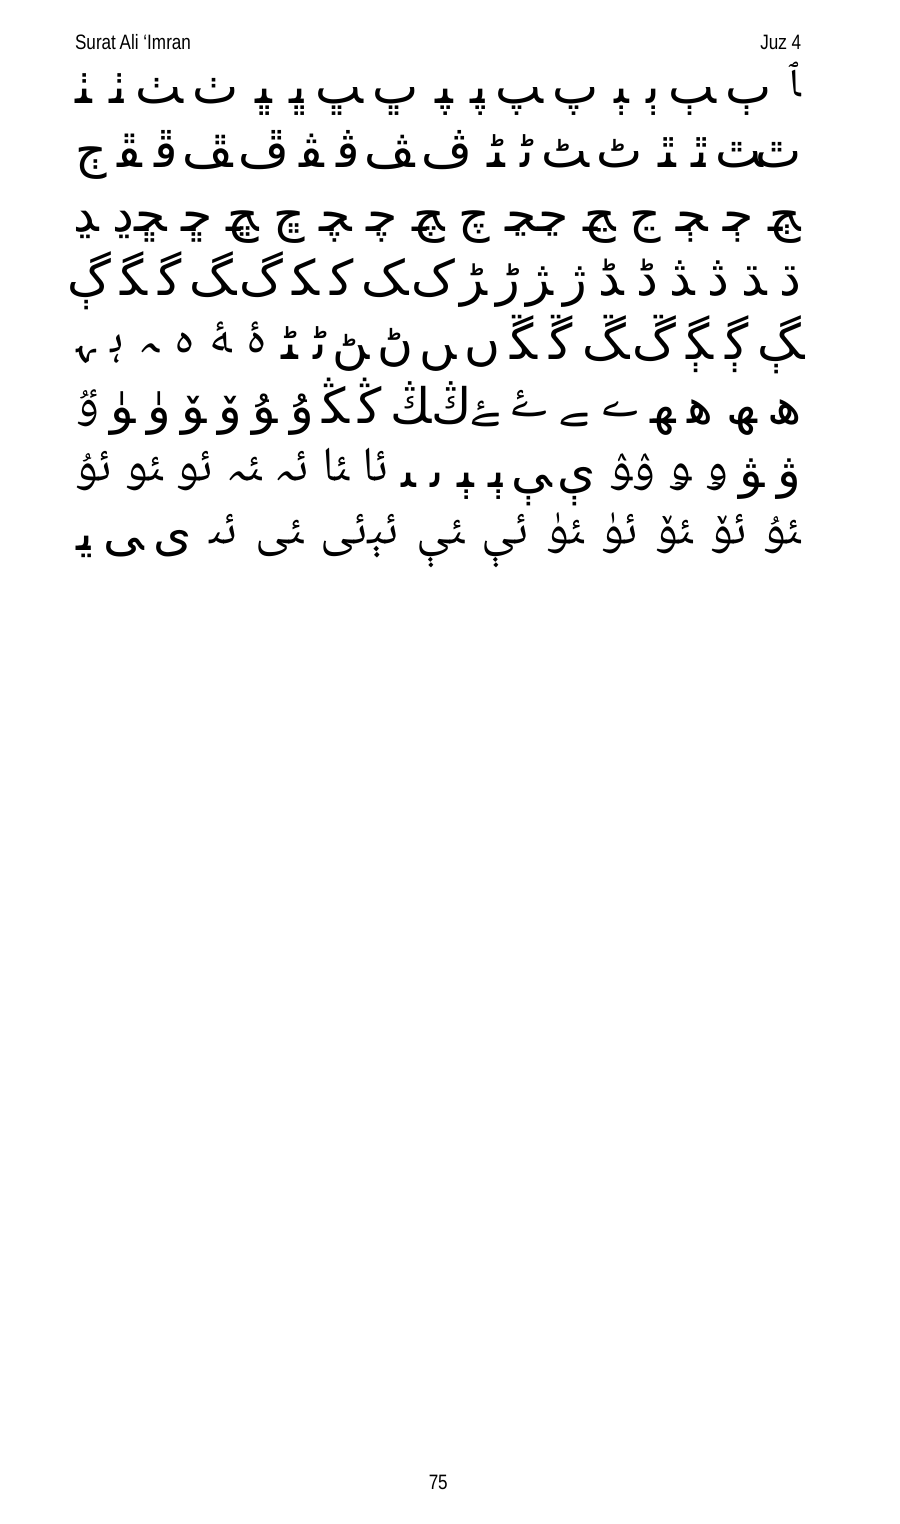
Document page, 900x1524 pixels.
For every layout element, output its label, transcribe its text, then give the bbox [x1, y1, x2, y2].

text ﭑ ﭒ ﭓ ﭔ ﭕ ﭖ ﭗ ﭘ ﭙ ﭚ ﭛ ﭜ ﭝ ﭞ ﭟ ﭠ ﭡ ﭢﭣ ﭤ ﭥ ﭦ ﭧ ﭨ ﭩ ﭪ ﭫ ﭬ ﭭ ﭮ ﭯ ﭰ ﭱ ﭲ ﭳ ﭴ ﭵ ﭶ ﭷ ﭸﭹ ﭺ ﭻ ﭼ ﭽ ﭾ ﭿ ﮀ ﮁﮂ ﮃ ﮄ ﮅ ﮆ ﮇ ﮈ ﮉ ﮊ ﮋ ﮌ ﮍ ﮎ ﮏ ﮐ ﮑ ﮒ ﮓ ﮔ ﮕ ﮖ ﮗ ﮘ ﮙ ﮚ ﮛ ﮜ ﮝ ﮞ ﮟ ﮠ ﮡ ﮢ ﮣ ﮤ ﮥ ﮦ ﮧ ﮨ ﮩ ﮪ ﮫ ﮬ ﮭ ﮮ ﮯ ﮰ ﮱﯓ ﯔ ﯕ ﯖ ﯗ ﯘ ﯙ ﯚ ﯛ ﯜ ﯝ ﯞ ﯟ ﯠ ﯡ ﯢﯣ ﯤ ﯥ ﯦ ﯧ ﯨ ﯩ ﯪ ﯫ ﯬ ﯭ ﯮ ﯯ ﯰ ﯱ ﯲ ﯳ ﯴ ﯵ ﯶ ﯷ ﯸﯹ ﯺ ﯻ ﯼ ﯽ ﯾ [75, 60, 801, 571]
